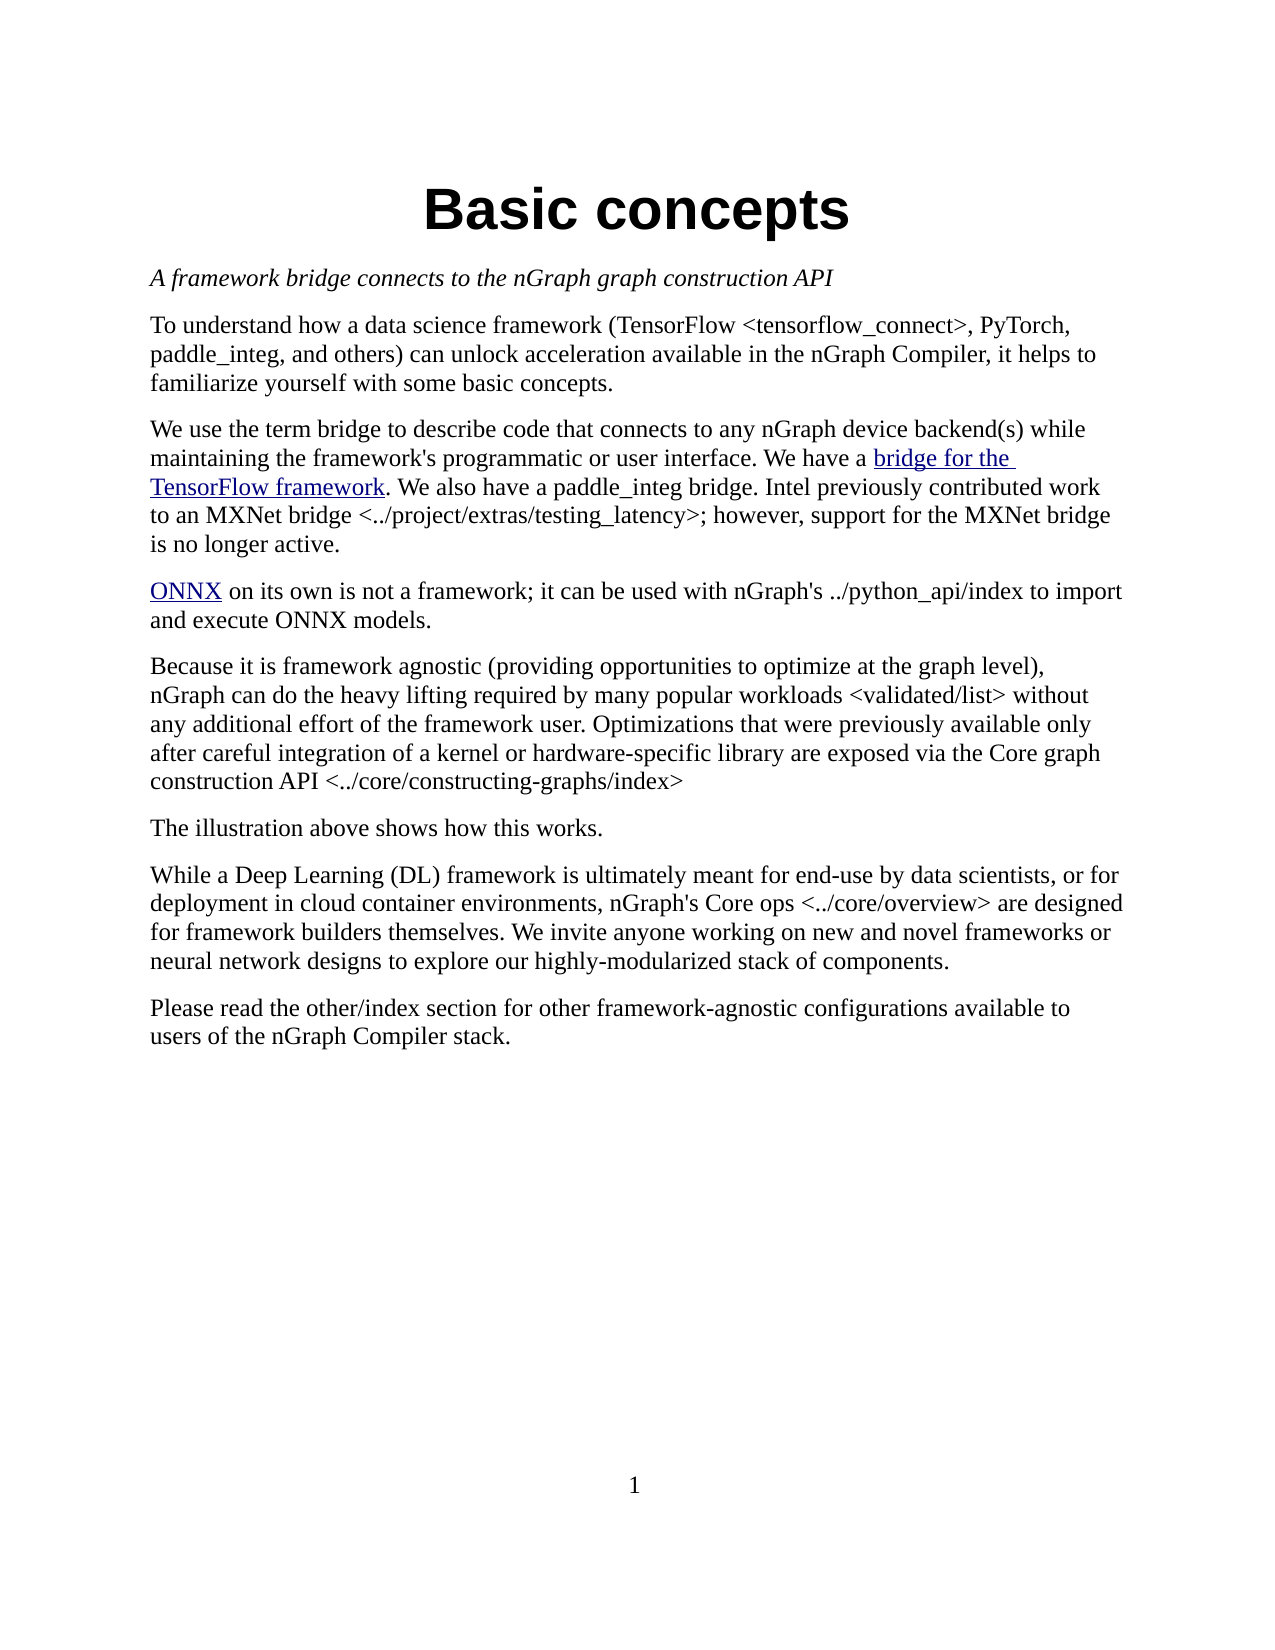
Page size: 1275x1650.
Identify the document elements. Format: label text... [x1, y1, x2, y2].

text To understand how a data science framework (TensorFlow <tensorflow_connect>, PyTorch, paddle_integ, and others) can unlock acceleration available in the nGraph Compiler, it helps to familiarize yourself with some basic concepts. [150, 310, 1125, 396]
text While a Deep Learning (DL) framework is ultimately meant for end-use by data scientists, or for deployment in cloud container environments, nGraph's Core ops <../core/overview> are designed for framework builders themselves. We invite anyone working on new and novel frameworks or neural network designs to explore our highly-modularized stack of components. [150, 860, 1125, 975]
text ONNX on its own is not a framework; it can be used with nGraph's ../python_api/index to import and execute ONNX models. [150, 576, 1125, 633]
text Please read the other/index section for other framework-agnostic configurations available to users of the nGraph Compiler stack. [150, 993, 1125, 1050]
title Basic concepts [150, 175, 1125, 242]
text Because it is framework agnostic (providing opportunities to optimize at the graph level), nGraph can do the heavy lifting required by many popular workloads <validated/list> without any additional effort of the framework user. Optimizations that were previously available only after careful integration of a kernel or hardware-specific library are exposed via the Core graph construction API <../core/constructing-graphs/index> [150, 651, 1125, 795]
text We use the term bridge to describe code that connects to any nGraph device backend(s) while maintaining the framework's programmatic or user interface. We have a bridge for the TensorFlow framework. We also have a paddle_integ bridge. Intel previously contributed work to an MXNet bridge <../project/extras/testing_latency>; however, support for the MXNet bridge is no longer active. [150, 414, 1125, 558]
text The illustration above shows how this works. [150, 813, 1125, 842]
text A framework bridge connects to the nGraph graph construction API [150, 263, 1125, 292]
